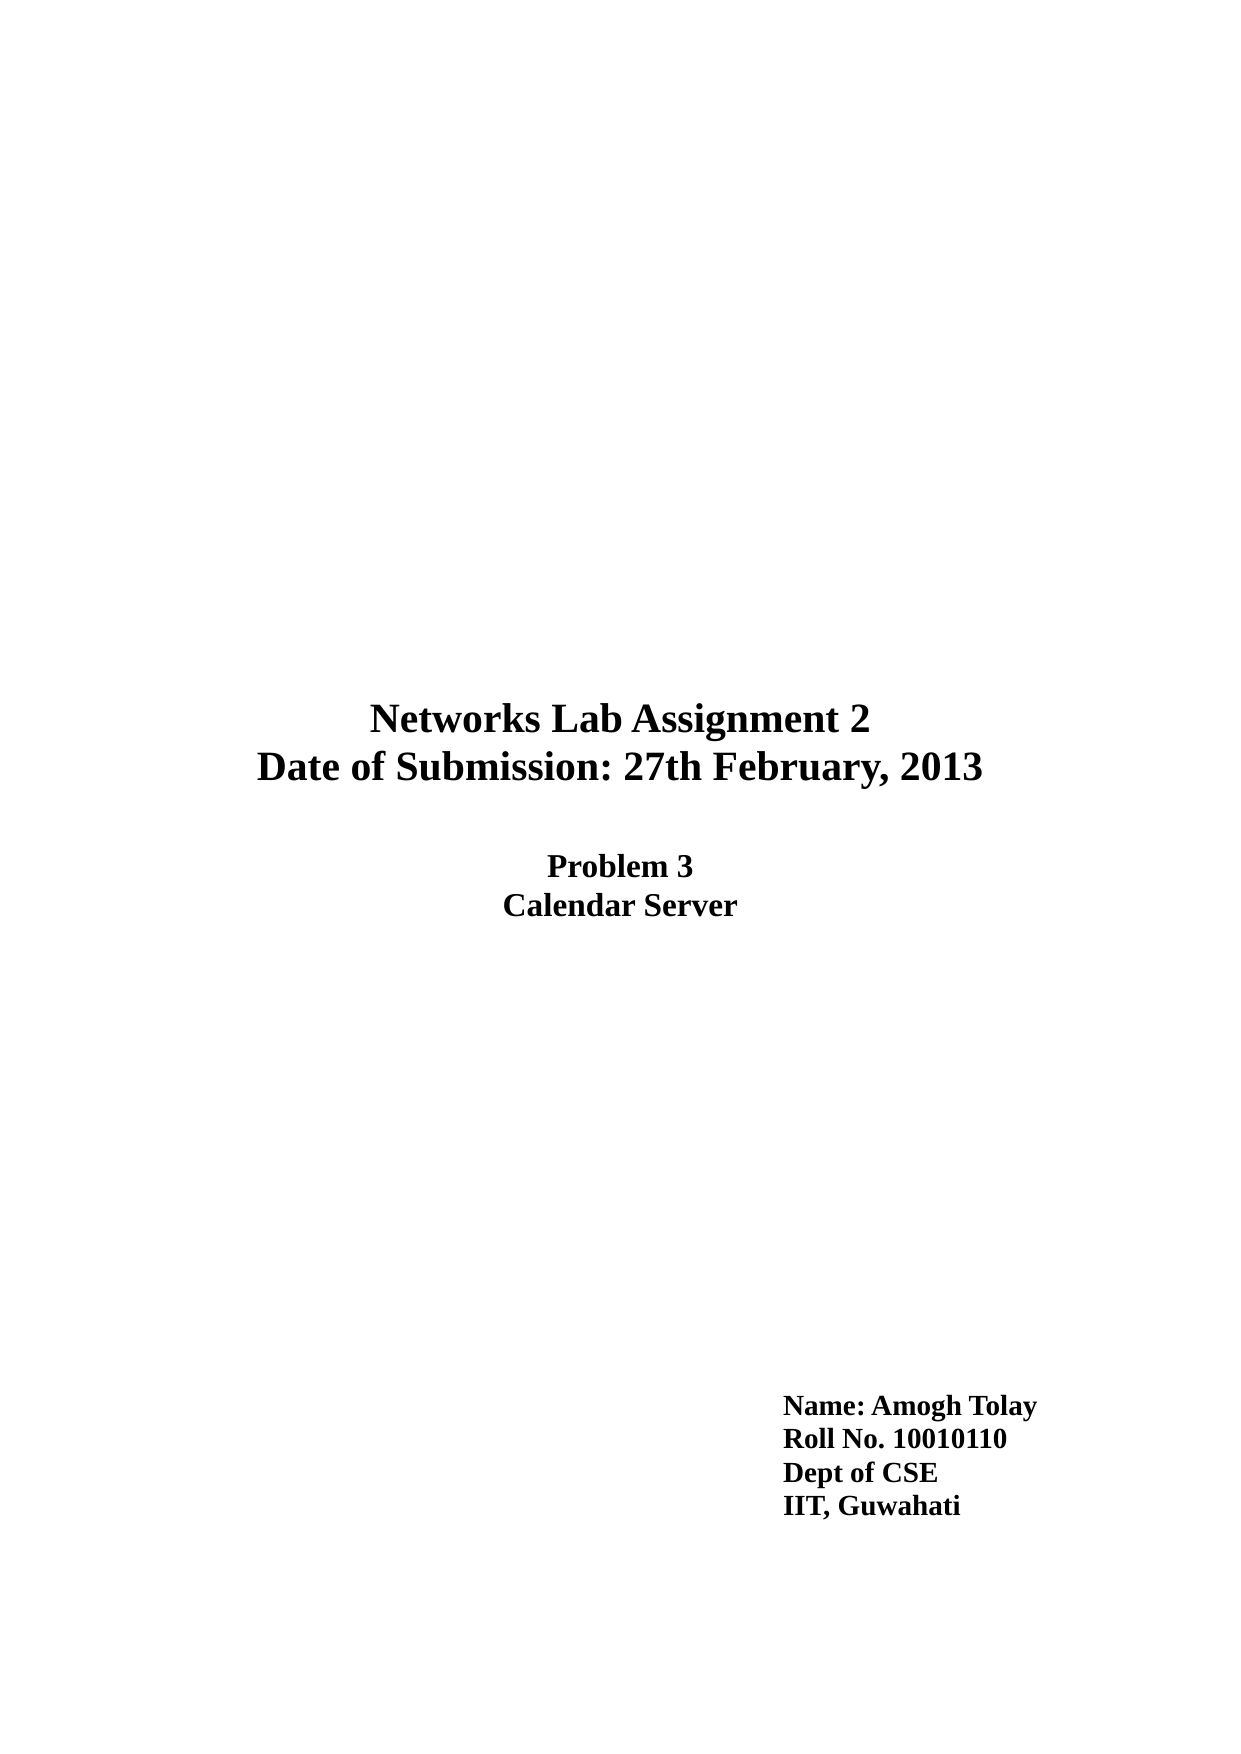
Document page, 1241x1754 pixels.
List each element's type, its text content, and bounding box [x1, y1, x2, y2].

text Networks Lab Assignment 2 [118, 693, 1122, 741]
text Dept of CSE [118, 1455, 1122, 1488]
text IIT, Guwahati [118, 1488, 1122, 1522]
text Date of Submission: 27th February, 2013 [118, 741, 1122, 789]
text Roll No. 10010110 [118, 1421, 1122, 1455]
text Problem 3 [118, 846, 1122, 885]
text Calendar Server [118, 885, 1122, 923]
text Name: Amogh Tolay [118, 1388, 1122, 1421]
